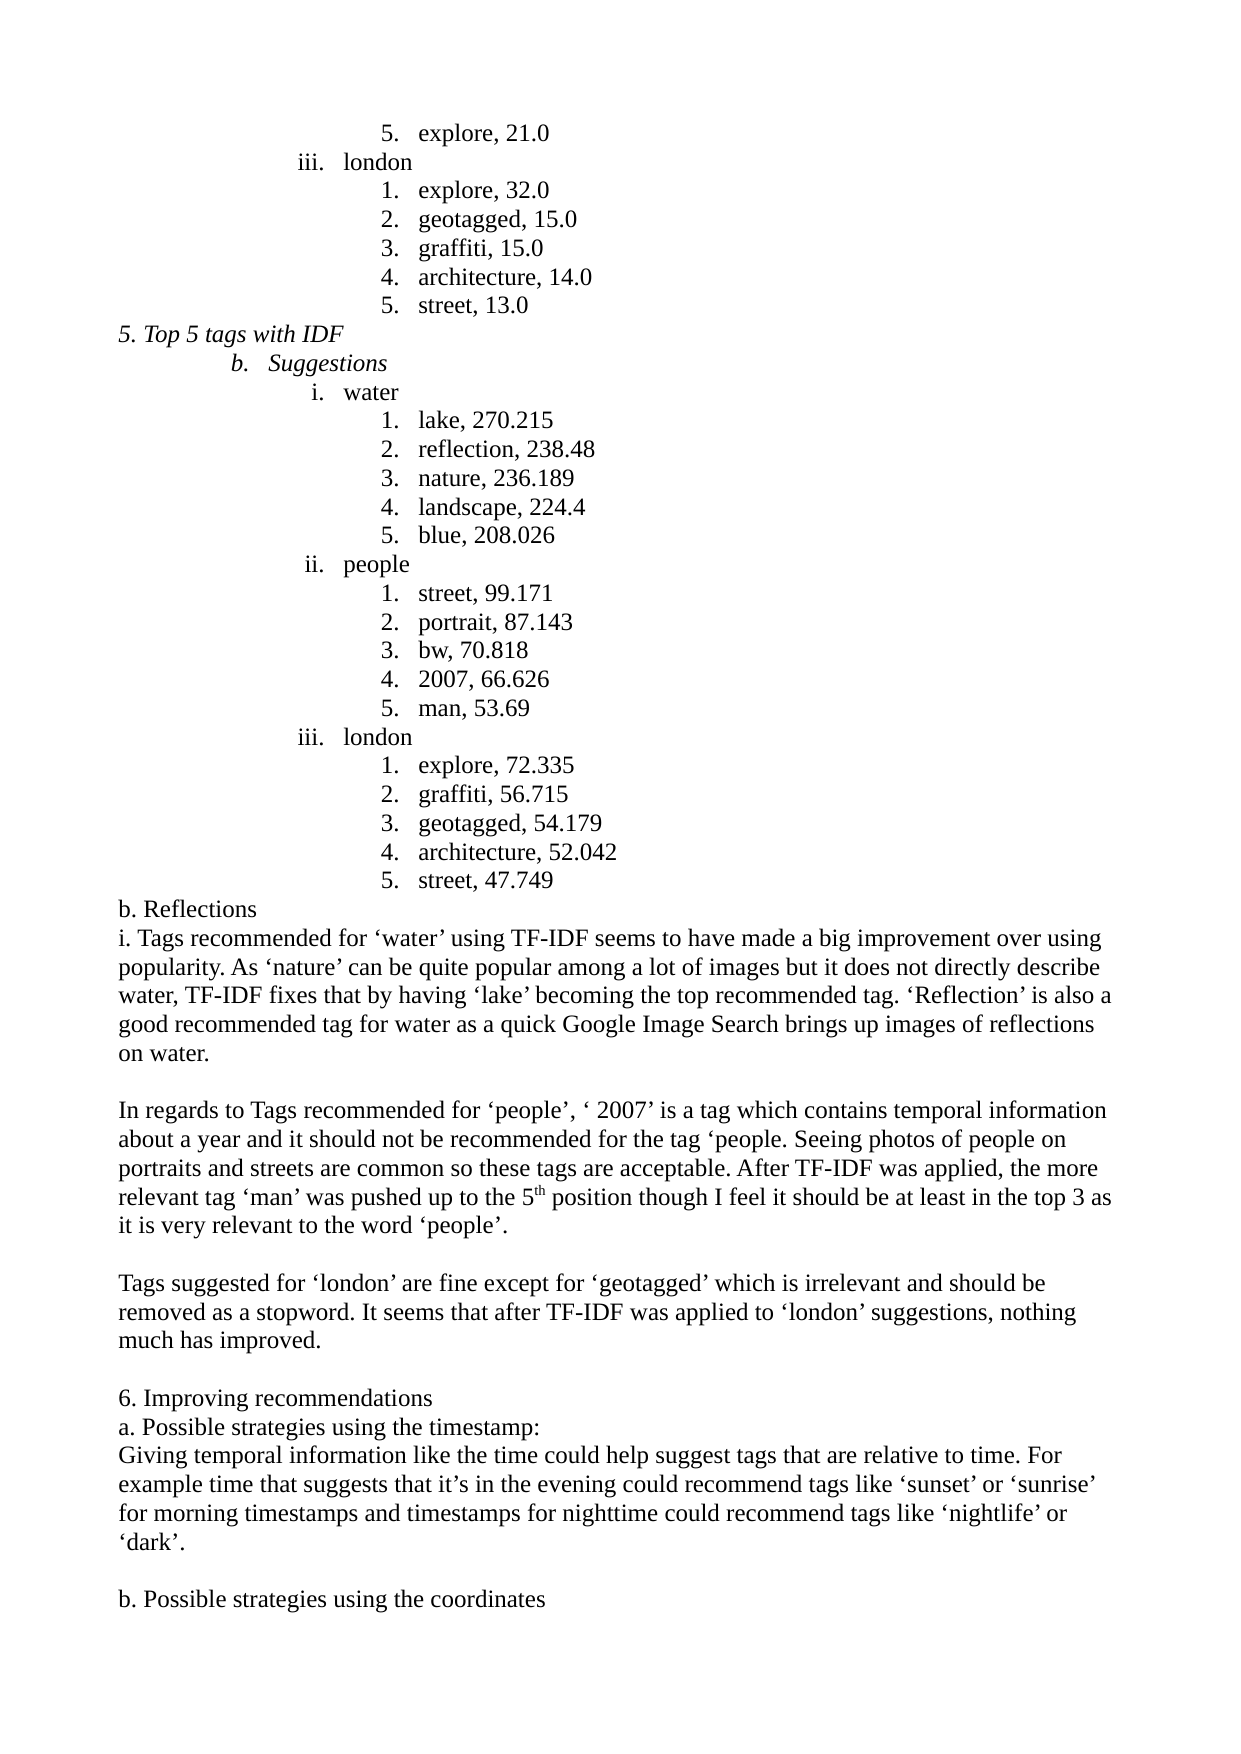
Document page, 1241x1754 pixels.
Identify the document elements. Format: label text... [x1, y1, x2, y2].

list street, 99.171 [381, 578, 1122, 607]
list 5. Top 5 tags with IDF [118, 319, 1122, 348]
list explore, 72.335 [381, 751, 1122, 779]
list graffiti, 56.715 [381, 779, 1122, 808]
list water [324, 377, 1122, 406]
list Suggestions [231, 348, 1122, 377]
list street, 47.749 [381, 866, 1122, 894]
list graffiti, 15.0 [381, 233, 1122, 262]
list architecture, 52.042 [381, 837, 1122, 866]
list Giving temporal information like the time could help suggest tags that are relative to time. For example time that suggests that it’s in the evening could recommend tags like ‘sunset’ or ‘sunrise’ for morning timestamps and timestamps for nighttime could recommend tags like ‘nightlife’ or ‘dark’. [118, 1441, 1122, 1556]
list man, 53.69 [381, 693, 1122, 722]
list Tags suggested for ‘london’ are fine except for ‘geotagged’ which is irrelevant and should be removed as a stopword. It seems that after TF-IDF was applied to ‘london’ suggestions, nothing much has improved. [118, 1268, 1122, 1354]
list a. Possible strategies using the timestamp: [118, 1412, 1122, 1441]
list geotagged, 15.0 [381, 204, 1122, 233]
list reflection, 238.48 [381, 434, 1122, 463]
list landscape, 224.4 [381, 492, 1122, 521]
list architecture, 14.0 [381, 262, 1122, 291]
list b. Possible strategies using the coordinates [118, 1584, 1122, 1613]
list street, 13.0 [381, 291, 1122, 319]
list portrait, 87.143 [381, 607, 1122, 636]
list 2007, 66.626 [381, 664, 1122, 693]
list people [324, 549, 1122, 578]
list lake, 270.215 [381, 406, 1122, 434]
list explore, 21.0 [381, 118, 1122, 147]
list blue, 208.026 [381, 521, 1122, 549]
list i. Tags recommended for ‘water’ using TF-IDF seems to have made a big improvement over using popularity. As ‘nature’ can be quite popular among a lot of images but it does not directly describe water, TF-IDF fixes that by having ‘lake’ becoming the top recommended tag. ‘Reflection’ is also a good recommended tag for water as a quick Google Image Search brings up images of reflections on water. [118, 923, 1122, 1067]
list b. Reflections [118, 894, 1122, 923]
list bw, 70.818 [381, 636, 1122, 664]
list explore, 32.0 [381, 176, 1122, 204]
list 6. Improving recommendations [118, 1383, 1122, 1412]
list nature, 236.189 [381, 463, 1122, 492]
list geotagged, 54.179 [381, 808, 1122, 837]
list london [324, 147, 1122, 176]
list In regards to Tags recommended for ‘people’, ‘ 2007’ is a tag which contains temporal information about a year and it should not be recommended for the tag ‘people. Seeing photos of people on portraits and streets are common so these tags are acceptable. After TF-IDF was applied, the more relevant tag ‘man’ was pushed up to the 5th position though I feel it should be at least in the top 3 as it is very relevant to the word ‘people’. [118, 1096, 1122, 1239]
list london [324, 722, 1122, 751]
